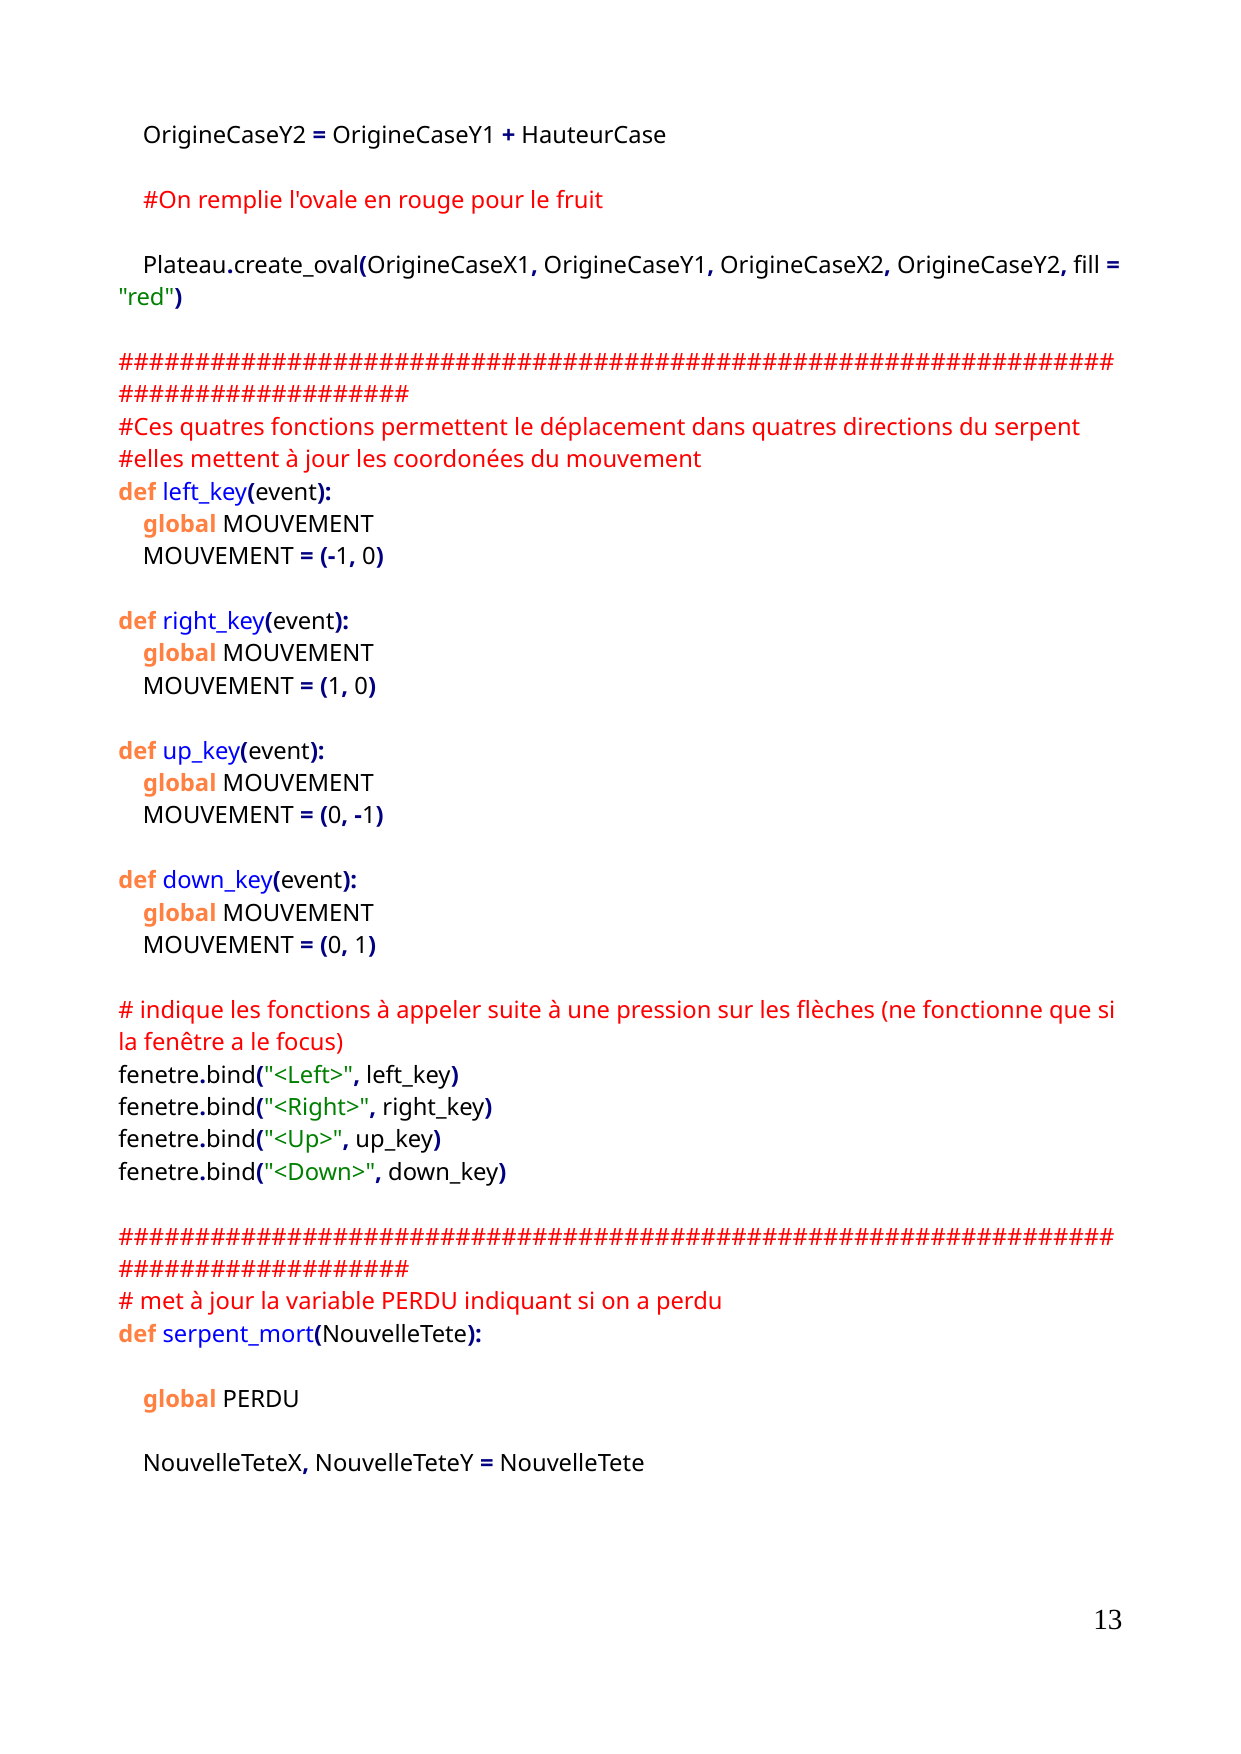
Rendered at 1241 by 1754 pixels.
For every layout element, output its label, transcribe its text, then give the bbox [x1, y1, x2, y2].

text def right_key(event): [118, 604, 1122, 636]
text def serpent_mort(NouvelleTete): [118, 1317, 1122, 1349]
text fenetre.bind("<Down>", down_key) [118, 1155, 1122, 1187]
text fenetre.bind("<Up>", up_key) [118, 1122, 1122, 1155]
text #On remplie l'ovale en rouge pour le fruit [118, 183, 1122, 215]
text MOUVEMENT = (0, 1) [118, 928, 1122, 960]
text def up_key(event): [118, 734, 1122, 766]
text Plateau.create_oval(OrigineCaseX1, OrigineCaseY1, OrigineCaseX2, OrigineCaseY2, fill = "red") [118, 248, 1122, 312]
text global MOUVEMENT [118, 766, 1122, 798]
text # met à jour la variable PERDU indiquant si on a perdu [118, 1284, 1122, 1317]
text #################################################################################### [118, 345, 1122, 410]
text fenetre.bind("<Left>", left_key) [118, 1058, 1122, 1090]
text OrigineCaseY2 = OrigineCaseY1 + HauteurCase [118, 118, 1122, 151]
text global MOUVEMENT [118, 896, 1122, 928]
text def down_key(event): [118, 863, 1122, 896]
text MOUVEMENT = (1, 0) [118, 669, 1122, 701]
text def left_key(event): [118, 474, 1122, 507]
text global MOUVEMENT [118, 636, 1122, 669]
text fenetre.bind("<Right>", right_key) [118, 1090, 1122, 1122]
text global PERDU [118, 1382, 1122, 1414]
text MOUVEMENT = (-1, 0) [118, 539, 1122, 572]
text #elles mettent à jour les coordonées du mouvement [118, 442, 1122, 474]
text # indique les fonctions à appeler suite à une pression sur les flèches (ne fonctionne que si la fenêtre a le focus) [118, 993, 1122, 1058]
text NouvelleTeteX, NouvelleTeteY = NouvelleTete [118, 1446, 1122, 1479]
text global MOUVEMENT [118, 507, 1122, 539]
text MOUVEMENT = (0, -1) [118, 798, 1122, 831]
text #Ces quatres fonctions permettent le déplacement dans quatres directions du serpent [118, 410, 1122, 442]
text #################################################################################### [118, 1219, 1122, 1284]
